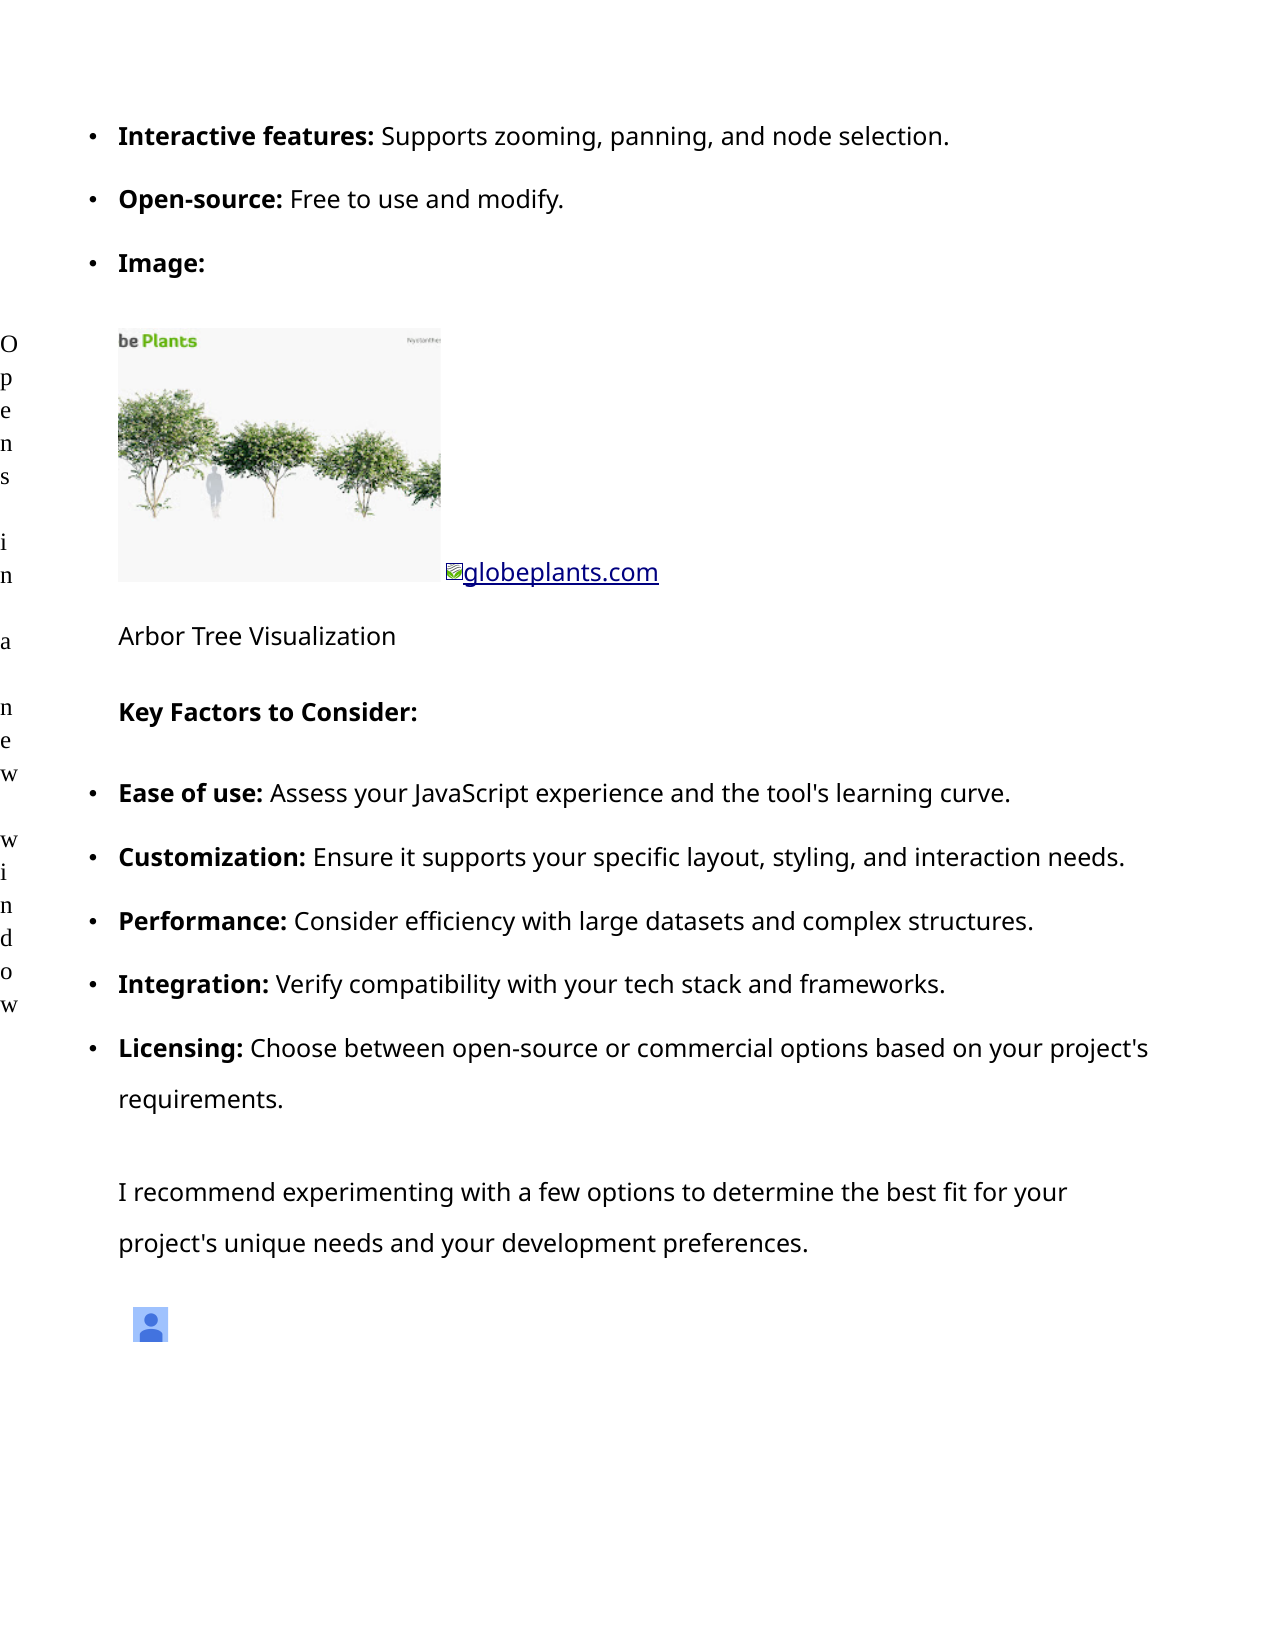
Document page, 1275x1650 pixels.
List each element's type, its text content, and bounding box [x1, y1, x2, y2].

picture [118, 328, 441, 582]
list Performance: Consider efficiency with large datasets and complex structures. [118, 903, 1157, 937]
picture [133, 1307, 169, 1342]
list Arbor Tree Visualization [118, 618, 1157, 653]
list Interactive features: Supports zooming, panning, and node selection. [118, 118, 1157, 152]
list Open-source: Free to use and modify. [118, 182, 1157, 216]
text I recommend experimenting with a few options to determine the best fit for your project's unique needs and your development preferences. [118, 1175, 1157, 1260]
list Licensing: Choose between open-source or commercial options based on your project's requirements. [118, 1030, 1157, 1115]
list Ease of use: Assess your JavaScript experience and the tool's learning curve. [118, 776, 1157, 810]
list Integration: Verify compatibility with your tech stack and frameworks. [118, 967, 1157, 1001]
list Customization: Ensure it supports your specific layout, styling, and interaction needs. [118, 840, 1157, 874]
text Key Factors to Consider: [118, 695, 1157, 729]
picture [447, 564, 462, 579]
list Image: [118, 245, 1157, 279]
list globeplants.com [118, 329, 1157, 588]
